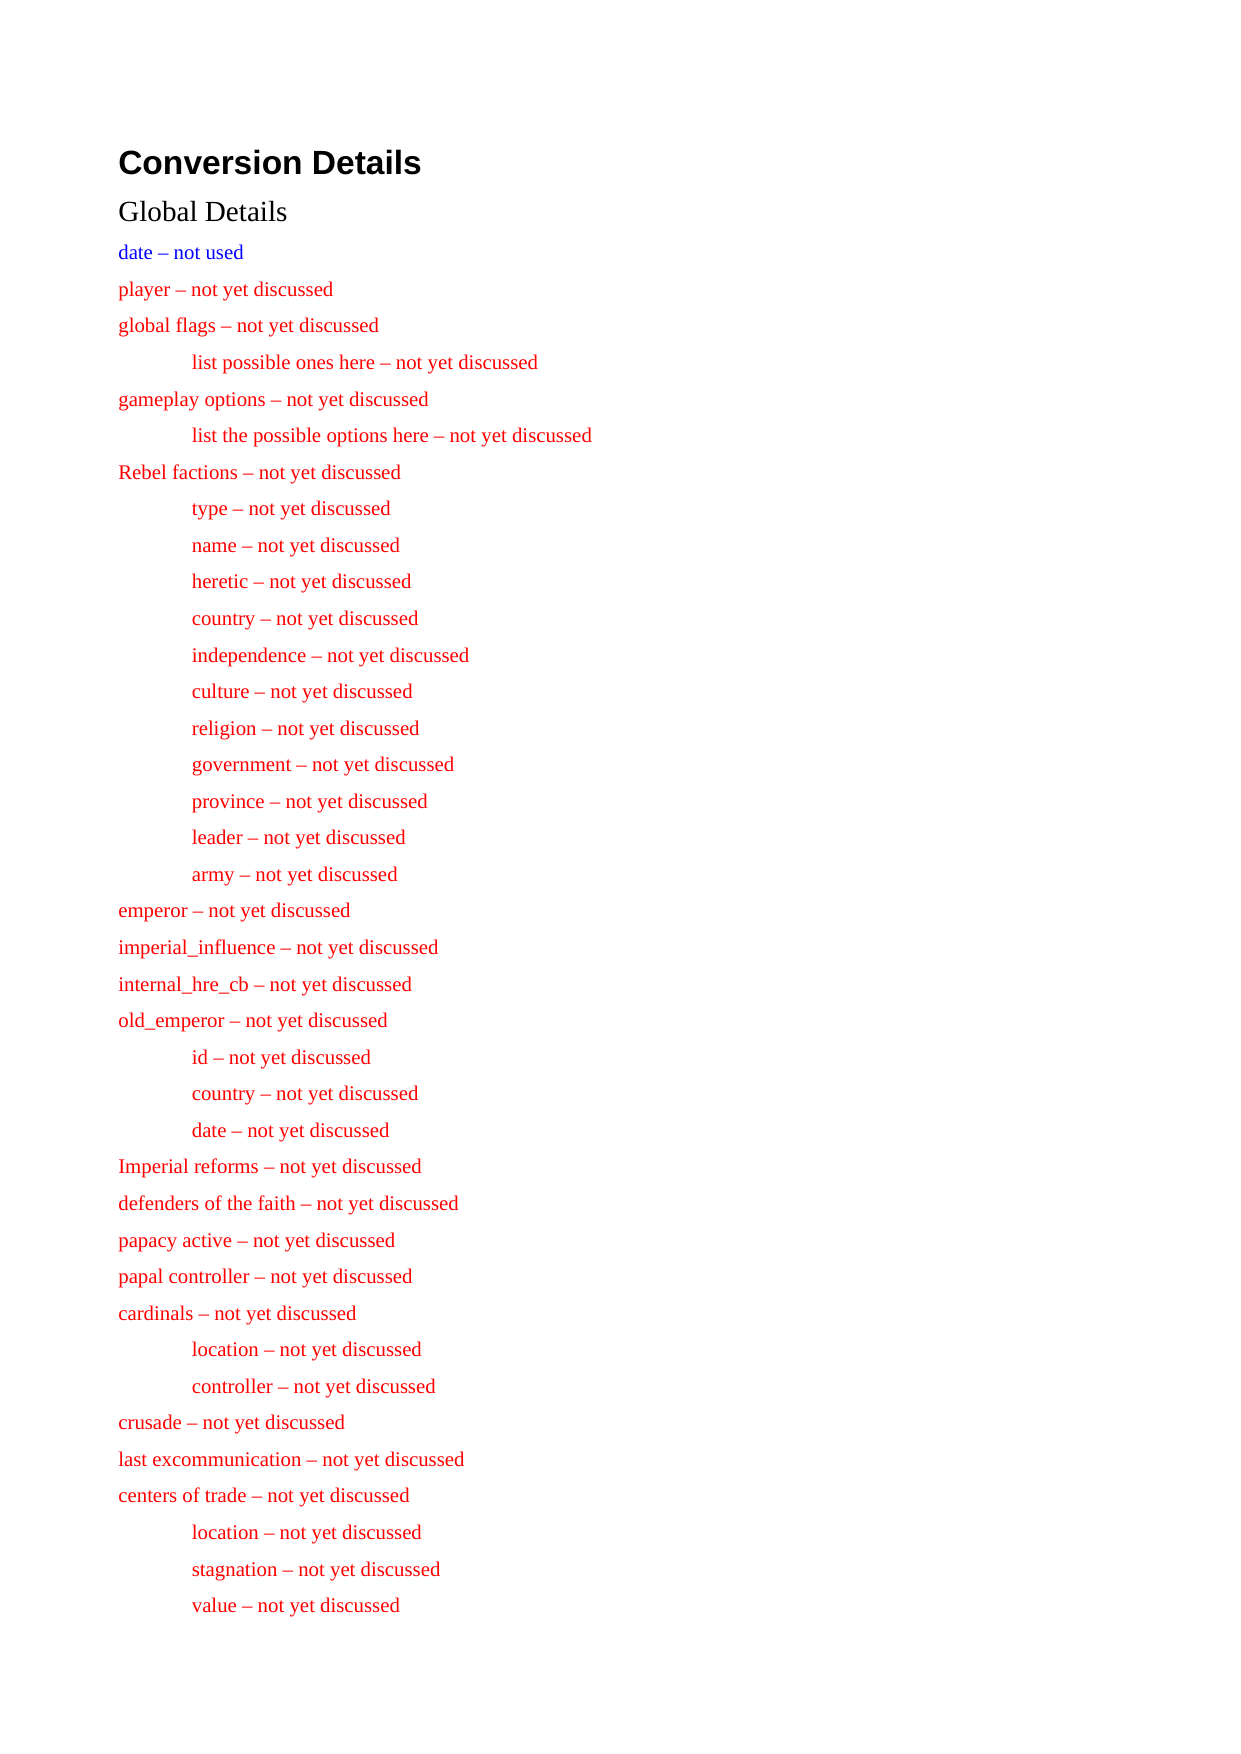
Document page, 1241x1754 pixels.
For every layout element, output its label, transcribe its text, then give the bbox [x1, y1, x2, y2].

text internal_hre_cb – not yet discussed [118, 972, 1122, 996]
text stagnation – not yet discussed [118, 1557, 1122, 1581]
text Rebel factions – not yet discussed [118, 460, 1122, 484]
text list possible ones here – not yet discussed [118, 350, 1122, 374]
text cardinals – not yet discussed [118, 1301, 1122, 1325]
text global flags – not yet discussed [118, 313, 1122, 337]
text value – not yet discussed [118, 1593, 1122, 1617]
text emperor – not yet discussed [118, 898, 1122, 922]
text Global Details [118, 194, 1122, 228]
text province – not yet discussed [118, 789, 1122, 813]
text country – not yet discussed [118, 606, 1122, 630]
text location – not yet discussed [118, 1520, 1122, 1544]
text independence – not yet discussed [118, 642, 1122, 667]
subtitle Conversion Details [118, 143, 1122, 182]
text list the possible options here – not yet discussed [118, 423, 1122, 447]
text leader – not yet discussed [118, 825, 1122, 849]
text centers of trade – not yet discussed [118, 1483, 1122, 1507]
text type – not yet discussed [118, 496, 1122, 520]
text controller – not yet discussed [118, 1374, 1122, 1398]
text papacy active – not yet discussed [118, 1227, 1122, 1252]
text Imperial reforms – not yet discussed [118, 1154, 1122, 1178]
text imperial_influence – not yet discussed [118, 935, 1122, 959]
text last excommunication – not yet discussed [118, 1447, 1122, 1471]
text culture – not yet discussed [118, 679, 1122, 703]
text heretic – not yet discussed [118, 569, 1122, 593]
text government – not yet discussed [118, 752, 1122, 776]
text country – not yet discussed [118, 1081, 1122, 1105]
text date – not used [118, 240, 1122, 264]
text name – not yet discussed [118, 533, 1122, 557]
text religion – not yet discussed [118, 716, 1122, 740]
text date – not yet discussed [118, 1118, 1122, 1142]
text player – not yet discussed [118, 277, 1122, 301]
text location – not yet discussed [118, 1337, 1122, 1361]
text defenders of the faith – not yet discussed [118, 1191, 1122, 1215]
text gameplay options – not yet discussed [118, 387, 1122, 411]
text crusade – not yet discussed [118, 1410, 1122, 1434]
text papal controller – not yet discussed [118, 1264, 1122, 1288]
text id – not yet discussed [118, 1045, 1122, 1069]
text old_emperor – not yet discussed [118, 1008, 1122, 1032]
text army – not yet discussed [118, 862, 1122, 886]
